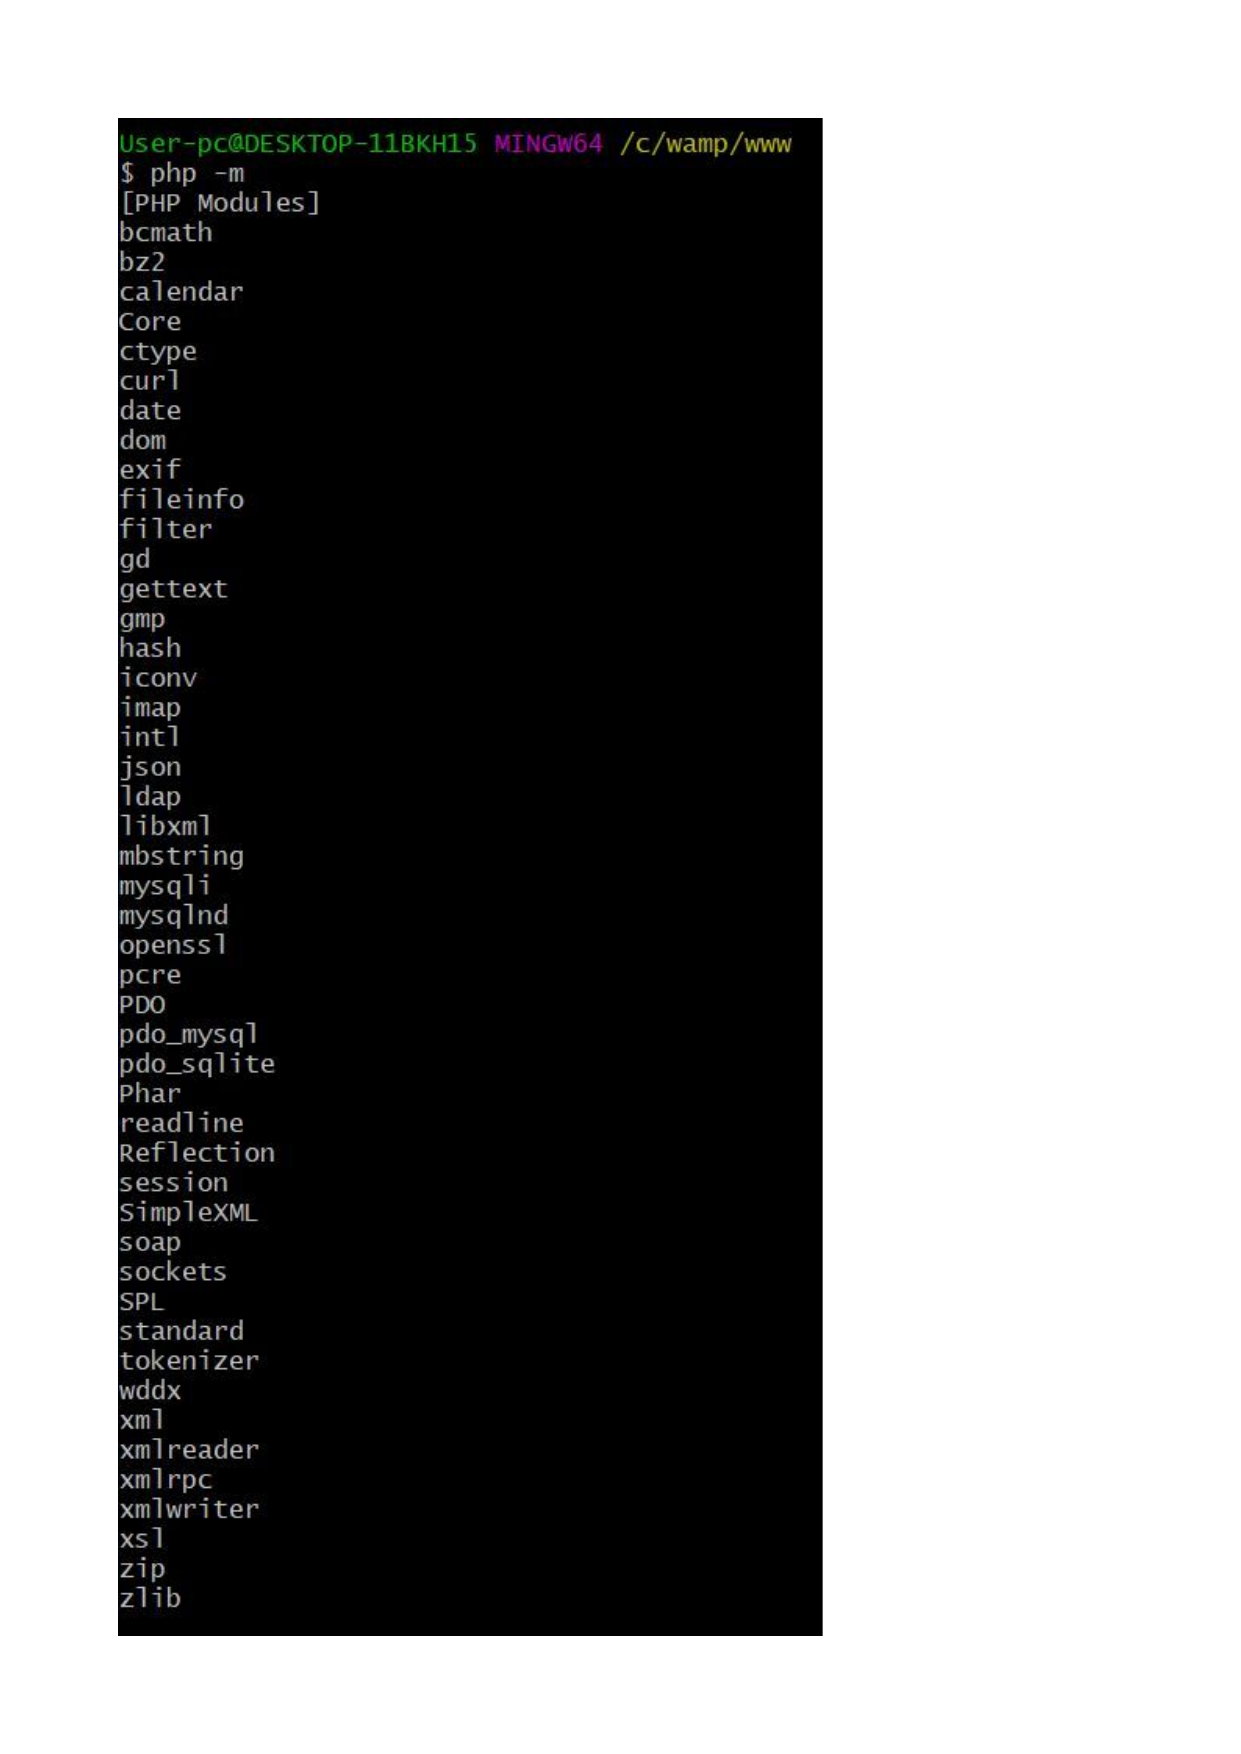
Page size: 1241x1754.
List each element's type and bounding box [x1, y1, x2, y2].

picture [118, 118, 823, 1636]
